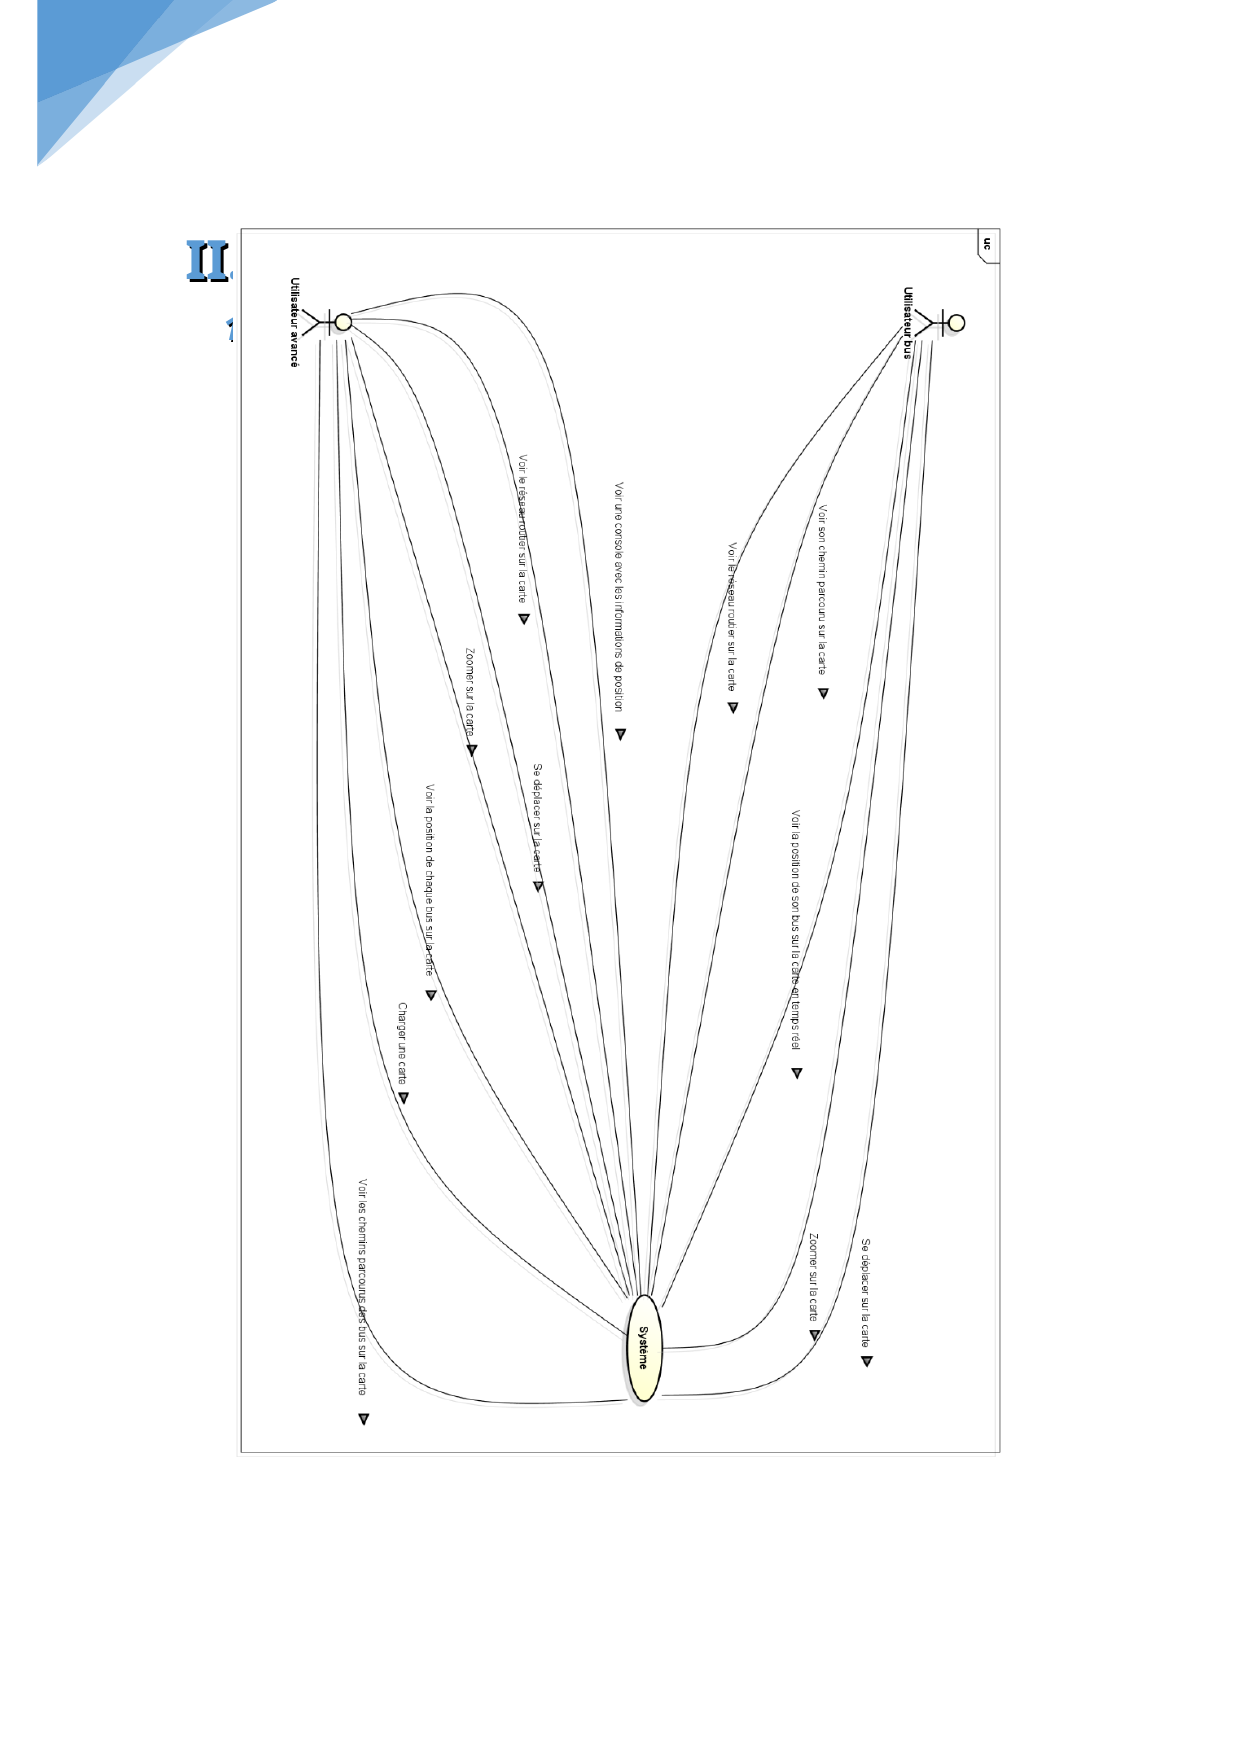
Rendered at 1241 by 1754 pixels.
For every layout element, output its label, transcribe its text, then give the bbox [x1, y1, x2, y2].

subtitle Description générale [1008, 222, 1093, 296]
subtitle Environnement et contexte du système [1008, 305, 1093, 350]
subtitle Description générale [185, 222, 233, 296]
